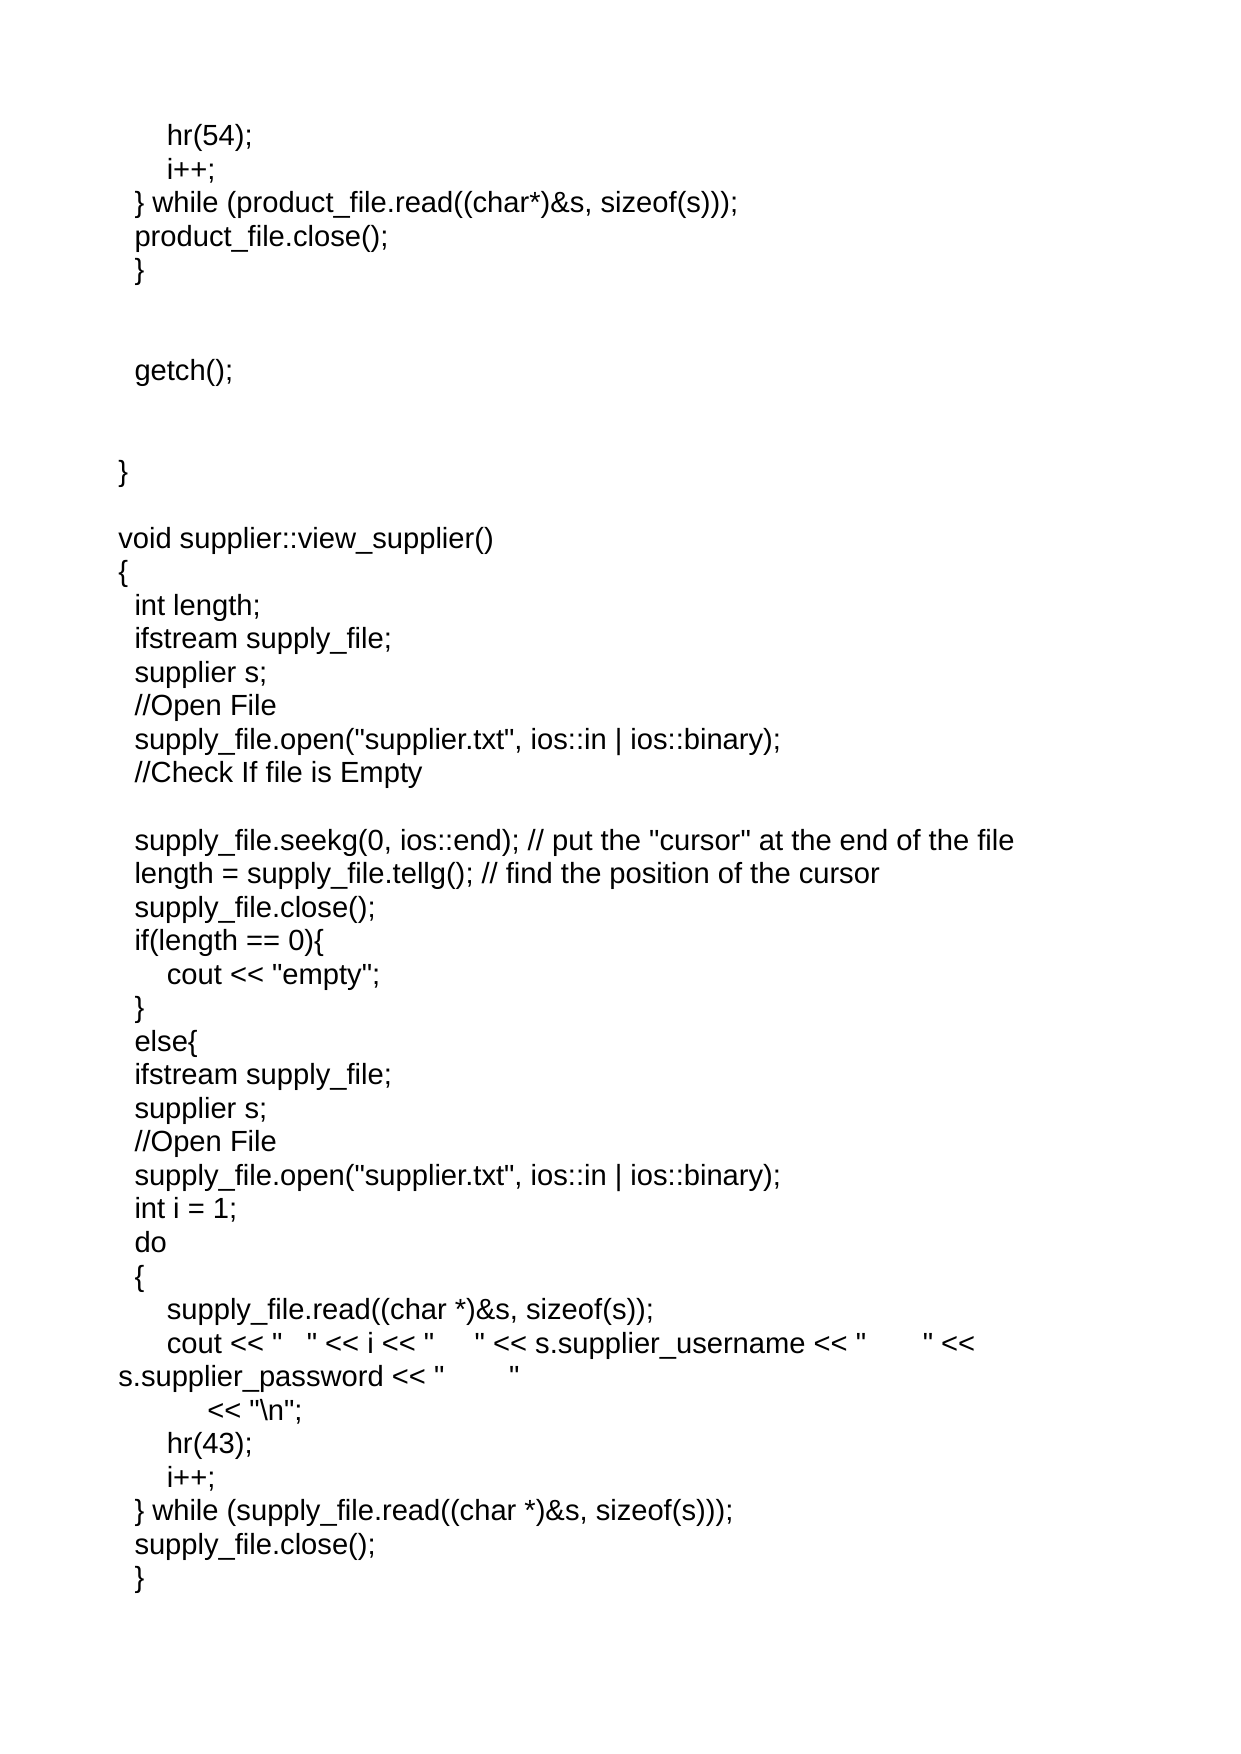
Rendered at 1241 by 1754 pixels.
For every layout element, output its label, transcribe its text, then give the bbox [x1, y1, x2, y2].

text int length; [118, 588, 1122, 621]
text supply_file.close(); [118, 889, 1122, 923]
text if(length == 0){ [118, 923, 1122, 957]
text hr(43); [118, 1426, 1122, 1460]
text supply_file.open("supplier.txt", ios::in | ios::binary); [118, 722, 1122, 755]
text supply_file.seekg(0, ios::end); // put the "cursor" at the end of the file [118, 822, 1122, 856]
text else{ [118, 1024, 1122, 1057]
text } [118, 1560, 1122, 1594]
text } while (supply_file.read((char *)&s, sizeof(s))); [118, 1493, 1122, 1527]
text length = supply_file.tellg(); // find the position of the cursor [118, 856, 1122, 889]
text do [118, 1225, 1122, 1258]
text supplier s; [118, 655, 1122, 688]
text hr(54); [118, 118, 1122, 152]
text } [118, 990, 1122, 1024]
text ifstream supply_file; [118, 621, 1122, 655]
text //Open File [118, 1124, 1122, 1158]
text supply_file.close(); [118, 1527, 1122, 1560]
text { [118, 1258, 1122, 1292]
text //Open File [118, 688, 1122, 722]
text << "\n"; [118, 1393, 1122, 1426]
text cout << "empty"; [118, 957, 1122, 990]
text ifstream supply_file; [118, 1057, 1122, 1091]
text int i = 1; [118, 1191, 1122, 1225]
text } [118, 453, 1122, 487]
text } [118, 252, 1122, 286]
text //Check If file is Empty [118, 755, 1122, 789]
text cout << " " << i << " " << s.supplier_username << " " << s.supplier_password << " " [118, 1326, 1122, 1393]
text void supplier::view_supplier() [118, 521, 1122, 554]
text supplier s; [118, 1091, 1122, 1124]
text supply_file.read((char *)&s, sizeof(s)); [118, 1292, 1122, 1326]
text supply_file.open("supplier.txt", ios::in | ios::binary); [118, 1158, 1122, 1191]
text getch(); [118, 353, 1122, 386]
text i++; [118, 1460, 1122, 1493]
text } while (product_file.read((char*)&s, sizeof(s))); [118, 185, 1122, 219]
text i++; [118, 152, 1122, 185]
text product_file.close(); [118, 219, 1122, 252]
text { [118, 554, 1122, 588]
